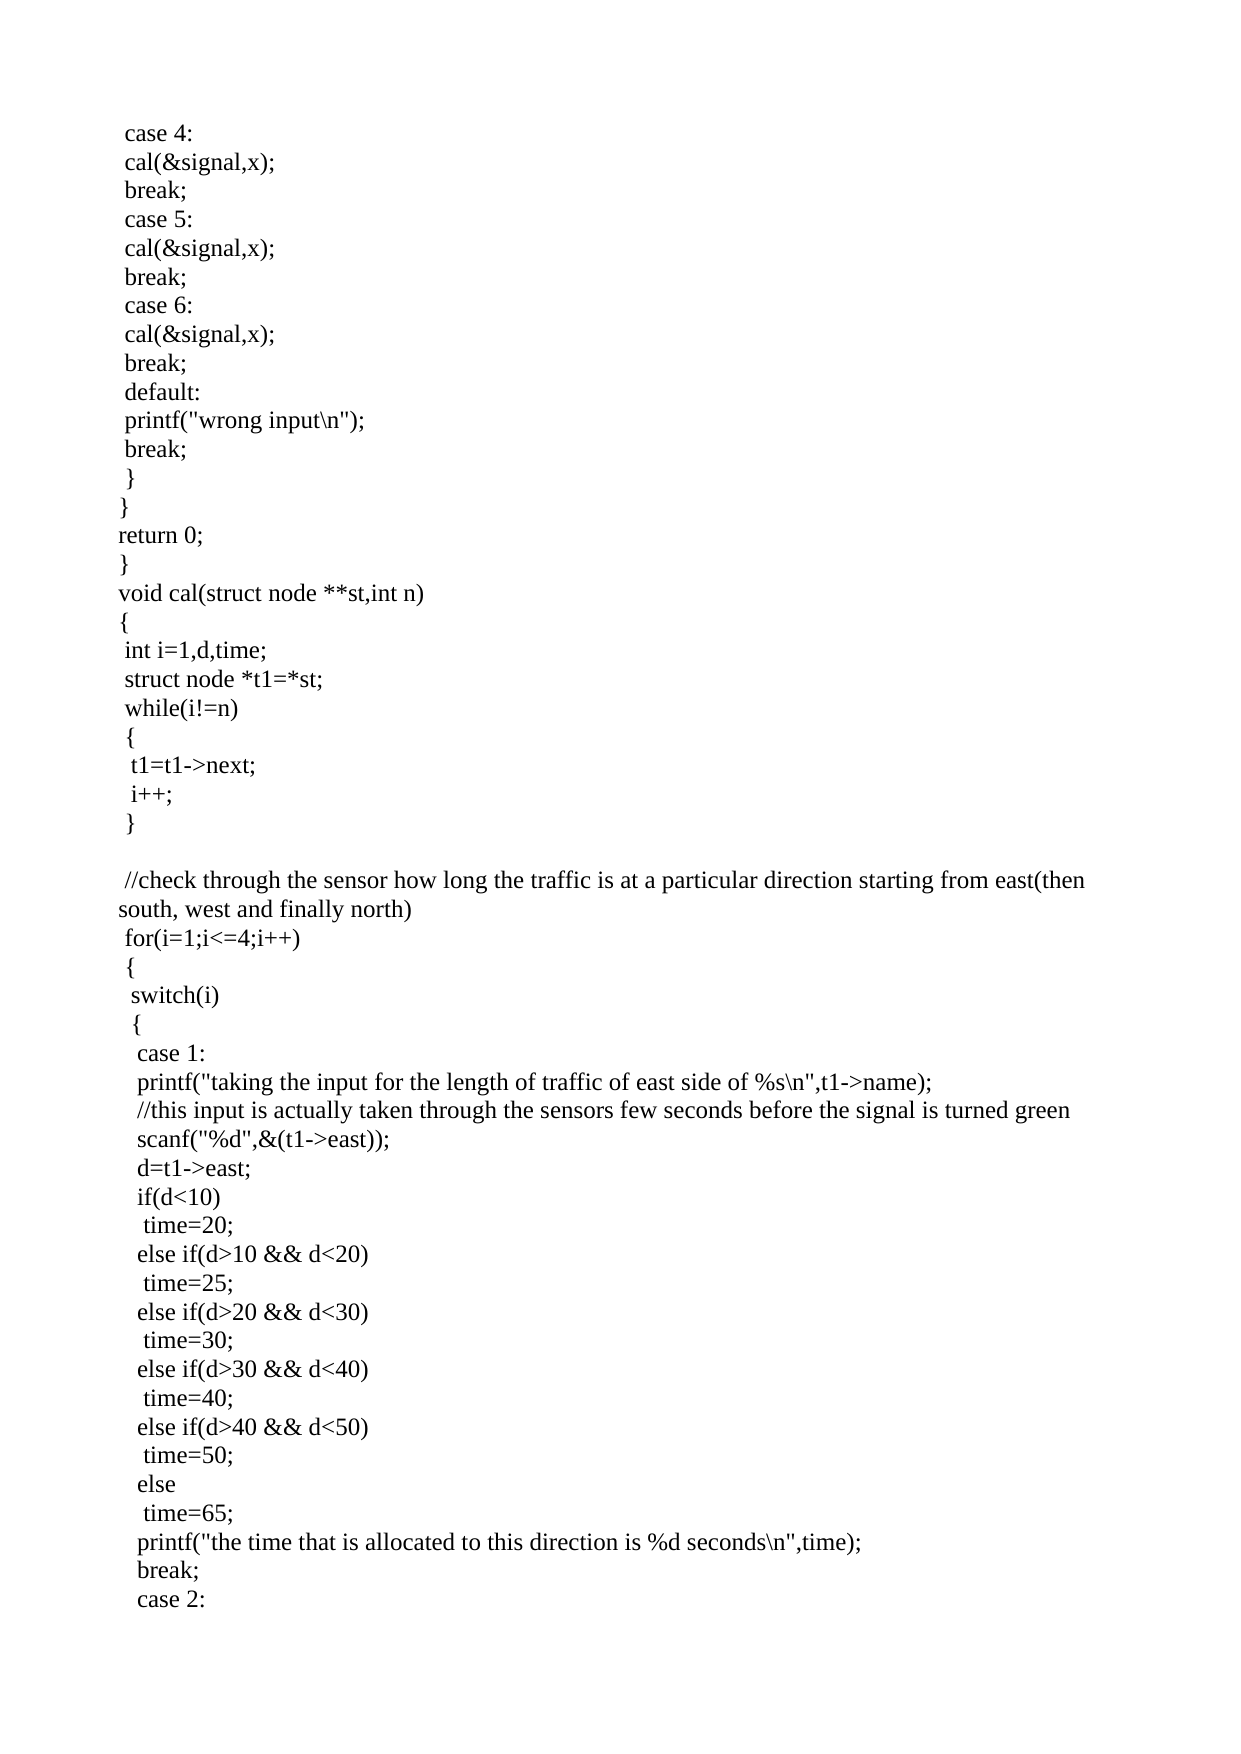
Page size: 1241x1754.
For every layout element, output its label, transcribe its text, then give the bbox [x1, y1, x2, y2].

text case 2: [118, 1584, 1122, 1613]
text time=50; [118, 1441, 1122, 1469]
text break; [118, 348, 1122, 377]
text case 4: [118, 118, 1122, 147]
text time=20; [118, 1211, 1122, 1239]
text if(d<10) [118, 1182, 1122, 1211]
text else if(d>30 && d<40) [118, 1354, 1122, 1383]
text } [118, 549, 1122, 578]
text else if(d>40 && d<50) [118, 1412, 1122, 1441]
text struct node *t1=*st; [118, 664, 1122, 693]
text } [118, 463, 1122, 492]
text { [118, 1009, 1122, 1038]
text i++; [118, 779, 1122, 808]
text cal(&signal,x); [118, 319, 1122, 348]
text break; [118, 1556, 1122, 1584]
text time=40; [118, 1383, 1122, 1412]
text //check through the sensor how long the traffic is at a particular direction starting from east(then south, west and finally north) [118, 866, 1122, 923]
text } [118, 492, 1122, 521]
text time=30; [118, 1326, 1122, 1354]
text } [118, 808, 1122, 837]
text case 5: [118, 204, 1122, 233]
text switch(i) [118, 981, 1122, 1009]
text //this input is actually taken through the sensors few seconds before the signal is turned green [118, 1096, 1122, 1124]
text break; [118, 434, 1122, 463]
text printf("the time that is allocated to this direction is %d seconds\n",time); [118, 1527, 1122, 1556]
text cal(&signal,x); [118, 147, 1122, 176]
text case 6: [118, 291, 1122, 319]
text return 0; [118, 521, 1122, 549]
text else [118, 1469, 1122, 1498]
text while(i!=n) [118, 693, 1122, 722]
text break; [118, 262, 1122, 291]
text break; [118, 176, 1122, 204]
text scanf("%d",&(t1->east)); [118, 1124, 1122, 1153]
text case 1: [118, 1038, 1122, 1067]
text for(i=1;i<=4;i++) [118, 923, 1122, 952]
text int i=1,d,time; [118, 636, 1122, 664]
text else if(d>20 && d<30) [118, 1297, 1122, 1326]
text else if(d>10 && d<20) [118, 1239, 1122, 1268]
text printf("wrong input\n"); [118, 406, 1122, 434]
text void cal(struct node **st,int n) [118, 578, 1122, 607]
text { [118, 607, 1122, 636]
text time=65; [118, 1498, 1122, 1527]
text { [118, 952, 1122, 981]
text time=25; [118, 1268, 1122, 1297]
text d=t1->east; [118, 1153, 1122, 1182]
text default: [118, 377, 1122, 406]
text cal(&signal,x); [118, 233, 1122, 262]
text t1=t1->next; [118, 751, 1122, 779]
text printf("taking the input for the length of traffic of east side of %s\n",t1->name); [118, 1067, 1122, 1096]
text { [118, 722, 1122, 751]
